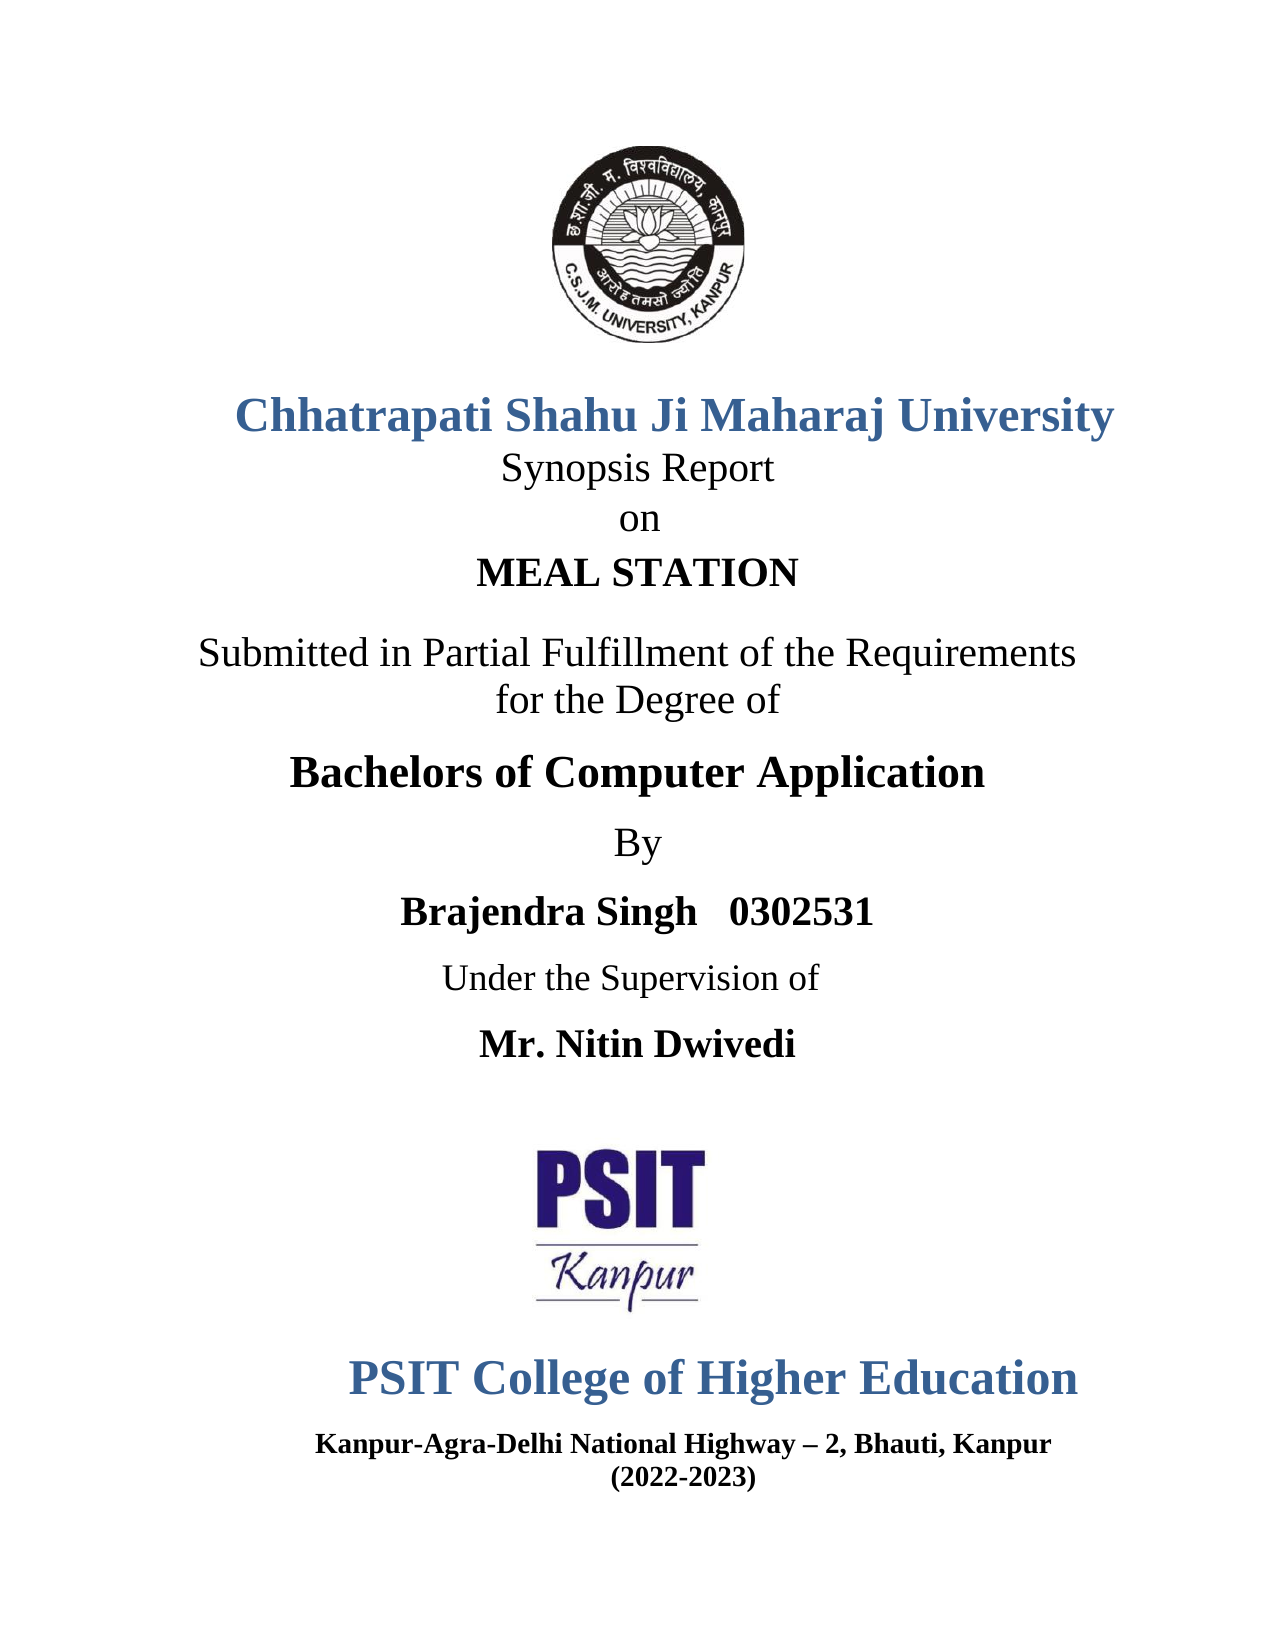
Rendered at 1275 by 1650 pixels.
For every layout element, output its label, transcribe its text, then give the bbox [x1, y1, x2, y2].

text Submitted in Partial Fulfillment of the Requirements for the Degree of [169, 629, 1106, 722]
text on [150, 492, 1129, 540]
text PSIT College of Higher Education [302, 1348, 1125, 1406]
picture [519, 1125, 720, 1326]
text Kanpur-Agra-Delhi National Highway – 2, Bhauti, Kanpur [302, 1427, 1052, 1460]
text (2022-2023) [302, 1460, 1052, 1493]
text Mr. Nitin Dwivedi [150, 1020, 1125, 1067]
text Chhatrapati Shahu Ji Maharaj University [225, 386, 1125, 442]
text Brajendra Singh 0302531 [150, 886, 1125, 934]
text MEAL STATION [150, 547, 1125, 595]
text Bachelors of Computer Application [150, 744, 1125, 797]
picture [552, 146, 745, 343]
text Synopsis Report [150, 442, 1125, 490]
text By [150, 817, 1125, 865]
text Under the Supervision of [150, 955, 1125, 998]
